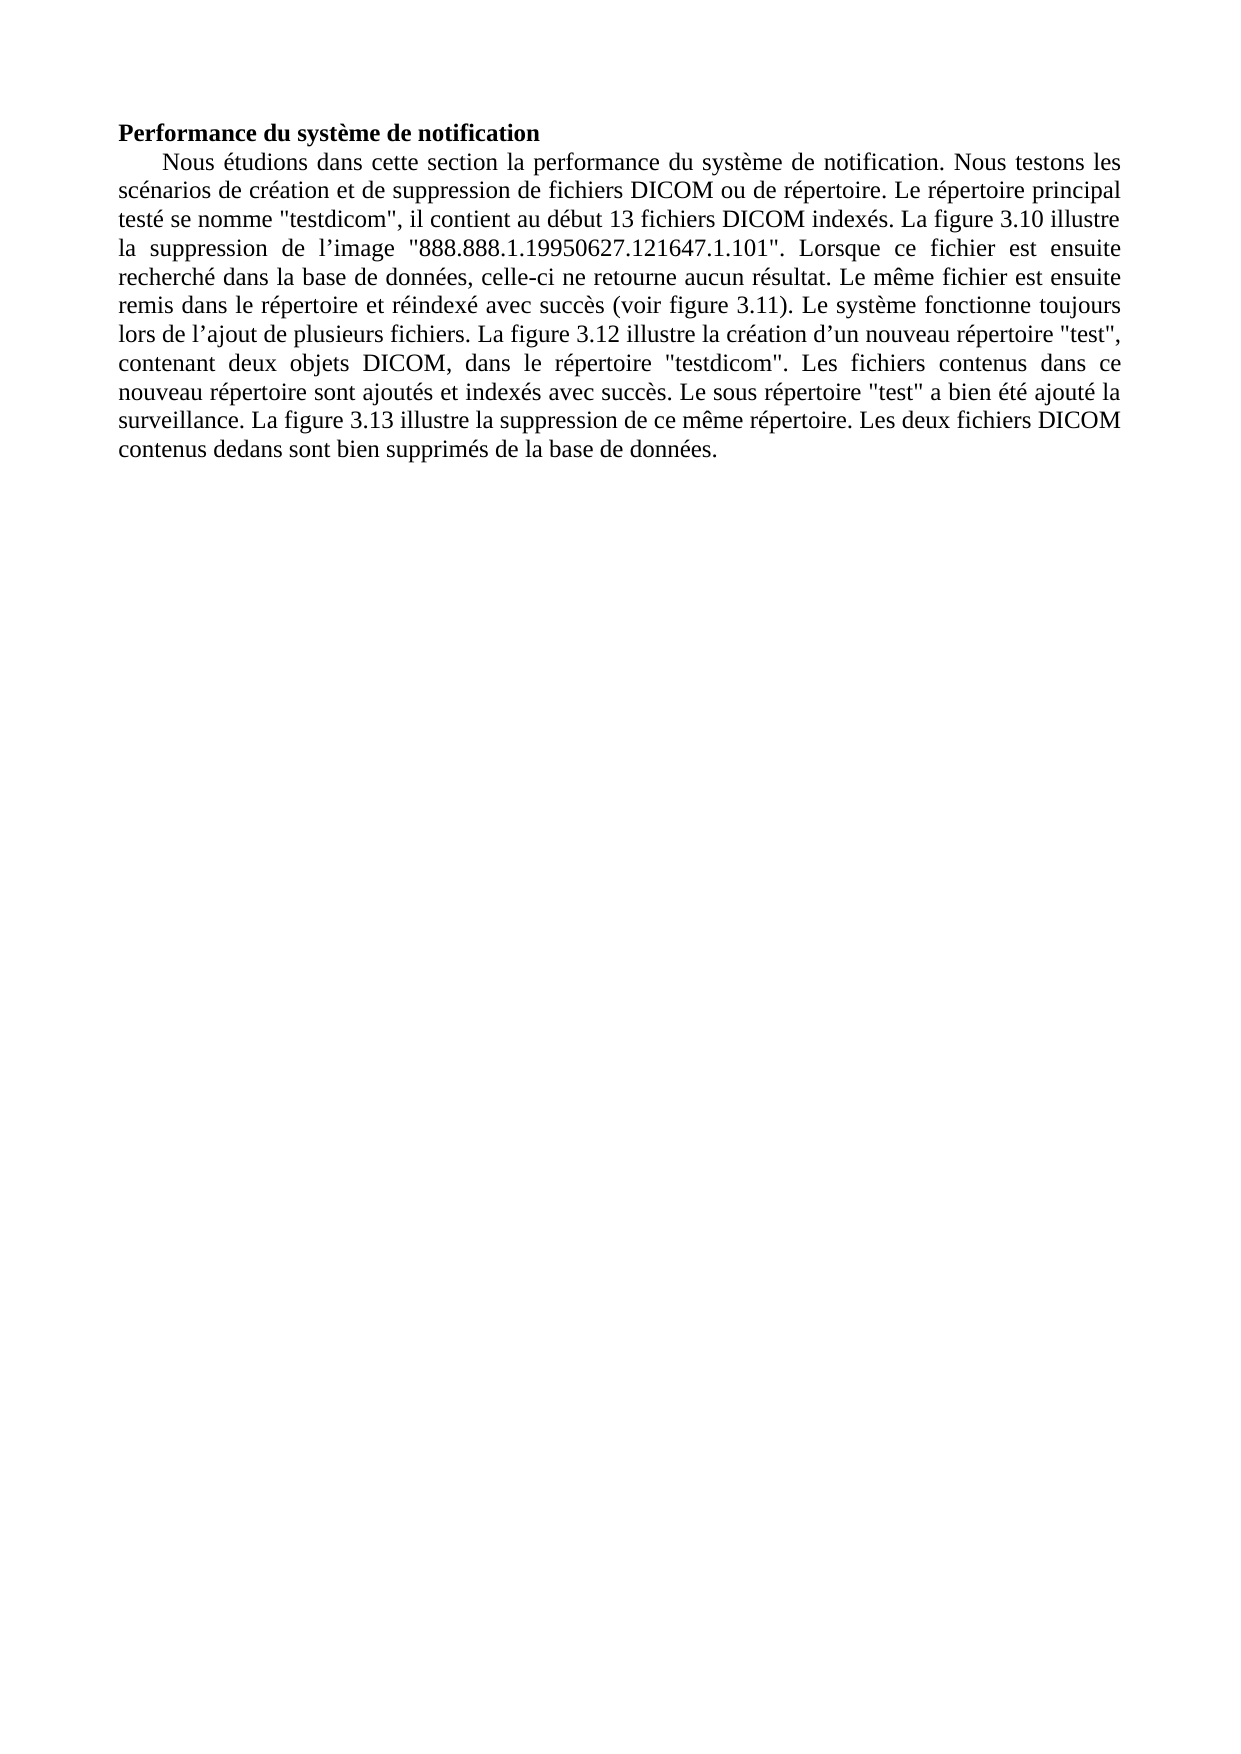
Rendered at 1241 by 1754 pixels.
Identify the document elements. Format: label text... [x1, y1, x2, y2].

text Performance du système de notification [118, 118, 1122, 147]
text Nous étudions dans cette section la performance du système de notification. Nous testons les scénarios de création et de suppression de fichiers DICOM ou de répertoire. Le répertoire principal testé se nomme "testdicom", il contient au début 13 fichiers DICOM indexés. La figure 3.10 illustre la suppression de l’image "888.888.1.19950627.121647.1.101". Lorsque ce fichier est ensuite recherché dans la base de données, celle-ci ne retourne aucun résultat. Le même fichier est ensuite remis dans le répertoire et réindexé avec succès (voir figure 3.11). Le système fonctionne toujours lors de l’ajout de plusieurs fichiers. La figure 3.12 illustre la création d’un nouveau répertoire "test", contenant deux objets DICOM, dans le répertoire "testdicom". Les fichiers contenus dans ce nouveau répertoire sont ajoutés et indexés avec succès. Le sous répertoire "test" a bien été ajouté la surveillance. La figure 3.13 illustre la suppression de ce même répertoire. Les deux fichiers DICOM contenus dedans sont bien supprimés de la base de données. [118, 147, 1122, 463]
